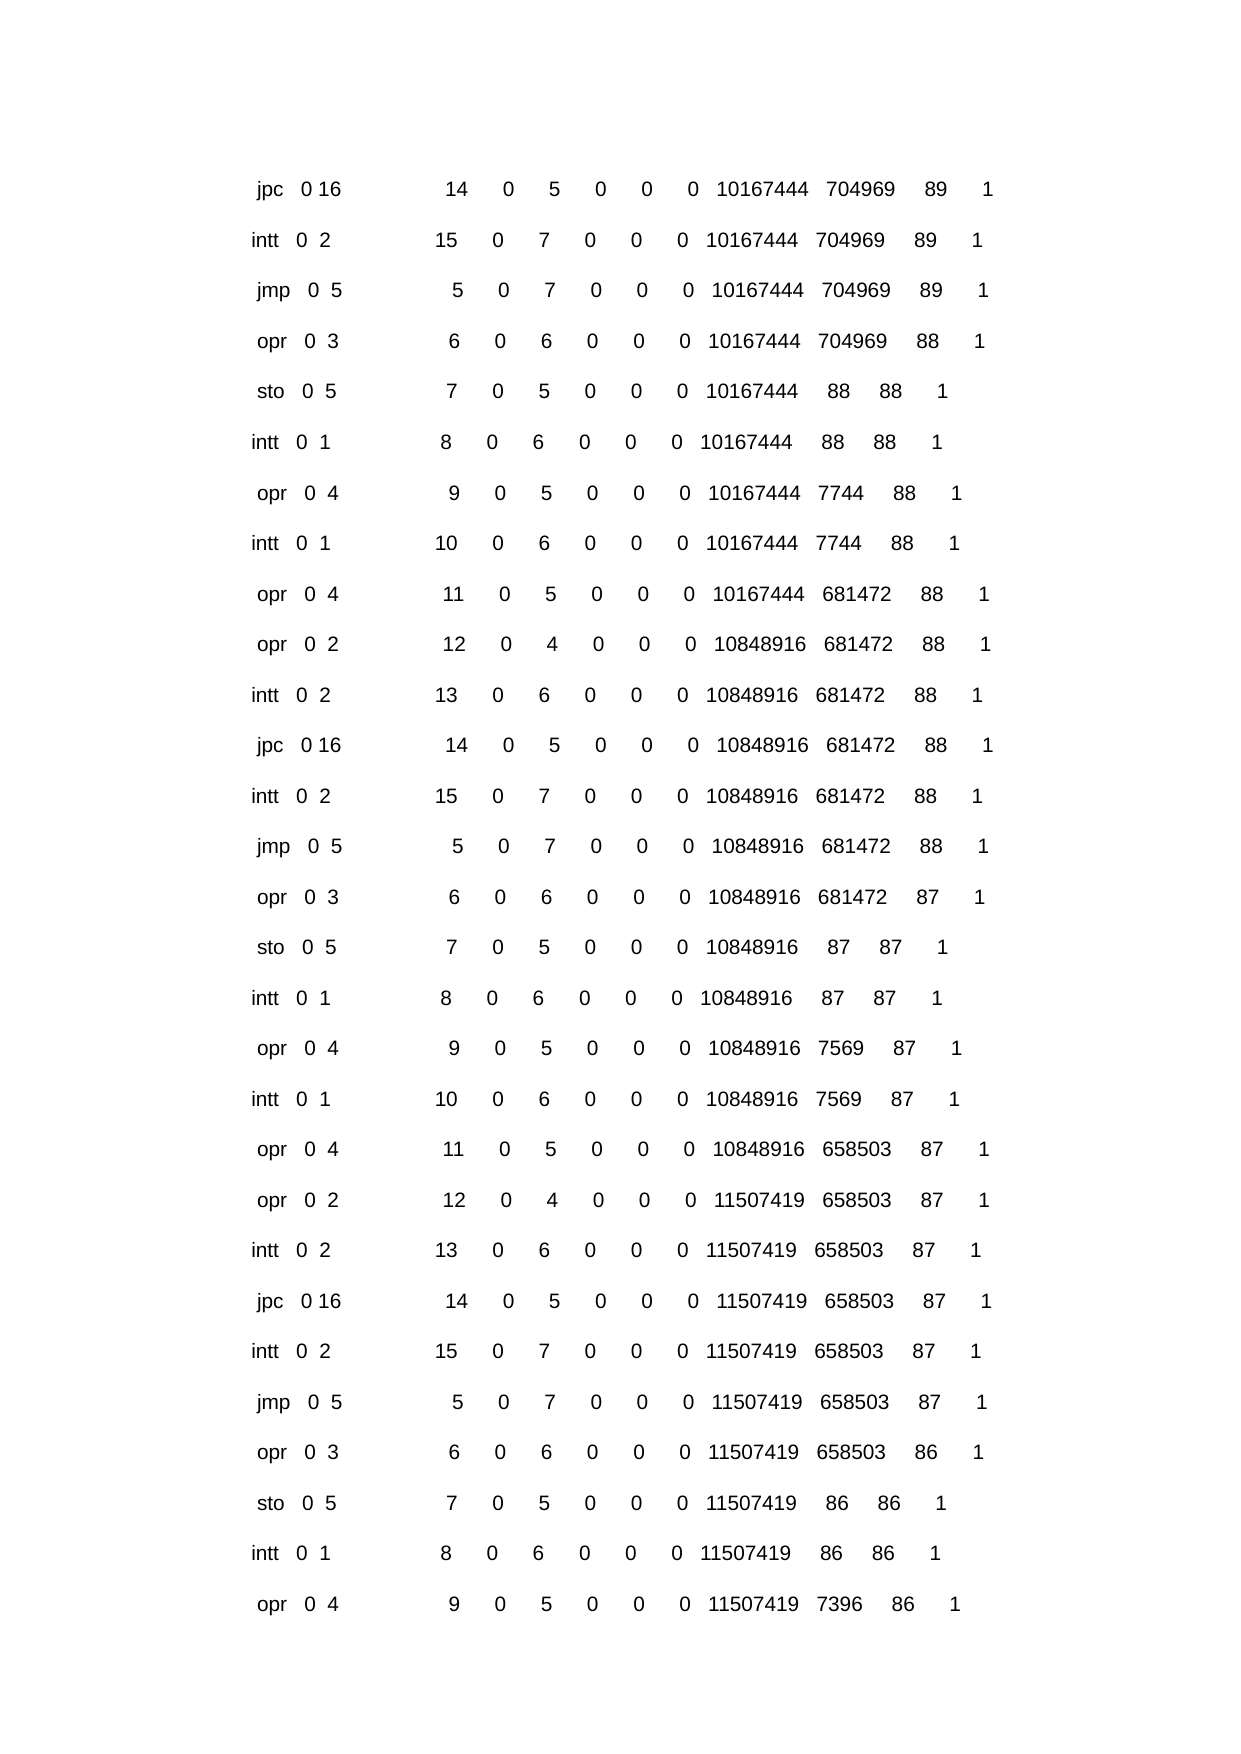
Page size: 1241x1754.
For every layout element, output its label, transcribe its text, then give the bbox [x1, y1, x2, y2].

text opr 0 3 6 0 6 0 0 0 10848916 681472 87 1 [251, 884, 1122, 908]
text opr 0 4 11 0 5 0 0 0 10848916 658503 87 1 [251, 1137, 1122, 1161]
text jpc 0 16 14 0 5 0 0 0 10167444 704969 89 1 [251, 177, 1122, 201]
text sto 0 5 7 0 5 0 0 0 10848916 87 87 1 [251, 935, 1122, 959]
text intt 0 2 13 0 6 0 0 0 10848916 681472 88 1 [251, 682, 1122, 706]
text opr 0 2 12 0 4 0 0 0 10848916 681472 88 1 [251, 632, 1122, 656]
text jpc 0 16 14 0 5 0 0 0 11507419 658503 87 1 [251, 1289, 1122, 1313]
text jmp 0 5 5 0 7 0 0 0 10167444 704969 89 1 [251, 278, 1122, 302]
text intt 0 1 10 0 6 0 0 0 10848916 7569 87 1 [251, 1087, 1122, 1111]
text opr 0 3 6 0 6 0 0 0 11507419 658503 86 1 [251, 1440, 1122, 1464]
text intt 0 2 13 0 6 0 0 0 11507419 658503 87 1 [251, 1238, 1122, 1262]
text sto 0 5 7 0 5 0 0 0 11507419 86 86 1 [251, 1491, 1122, 1515]
text opr 0 4 9 0 5 0 0 0 10848916 7569 87 1 [251, 1036, 1122, 1060]
text opr 0 4 9 0 5 0 0 0 11507419 7396 86 1 [251, 1592, 1122, 1616]
text intt 0 2 15 0 7 0 0 0 10848916 681472 88 1 [251, 783, 1122, 807]
text intt 0 1 10 0 6 0 0 0 10167444 7744 88 1 [251, 531, 1122, 555]
text opr 0 4 9 0 5 0 0 0 10167444 7744 88 1 [251, 480, 1122, 504]
text intt 0 2 15 0 7 0 0 0 11507419 658503 87 1 [251, 1339, 1122, 1363]
text jmp 0 5 5 0 7 0 0 0 10848916 681472 88 1 [251, 834, 1122, 858]
text intt 0 2 15 0 7 0 0 0 10167444 704969 89 1 [251, 228, 1122, 252]
text opr 0 2 12 0 4 0 0 0 11507419 658503 87 1 [251, 1188, 1122, 1212]
text jmp 0 5 5 0 7 0 0 0 11507419 658503 87 1 [251, 1390, 1122, 1414]
text intt 0 1 8 0 6 0 0 0 10167444 88 88 1 [251, 430, 1122, 454]
text opr 0 3 6 0 6 0 0 0 10167444 704969 88 1 [251, 329, 1122, 353]
text opr 0 4 11 0 5 0 0 0 10167444 681472 88 1 [251, 581, 1122, 605]
text jpc 0 16 14 0 5 0 0 0 10848916 681472 88 1 [251, 733, 1122, 757]
text intt 0 1 8 0 6 0 0 0 11507419 86 86 1 [251, 1541, 1122, 1565]
text intt 0 1 8 0 6 0 0 0 10848916 87 87 1 [251, 986, 1122, 1009]
text sto 0 5 7 0 5 0 0 0 10167444 88 88 1 [251, 379, 1122, 403]
